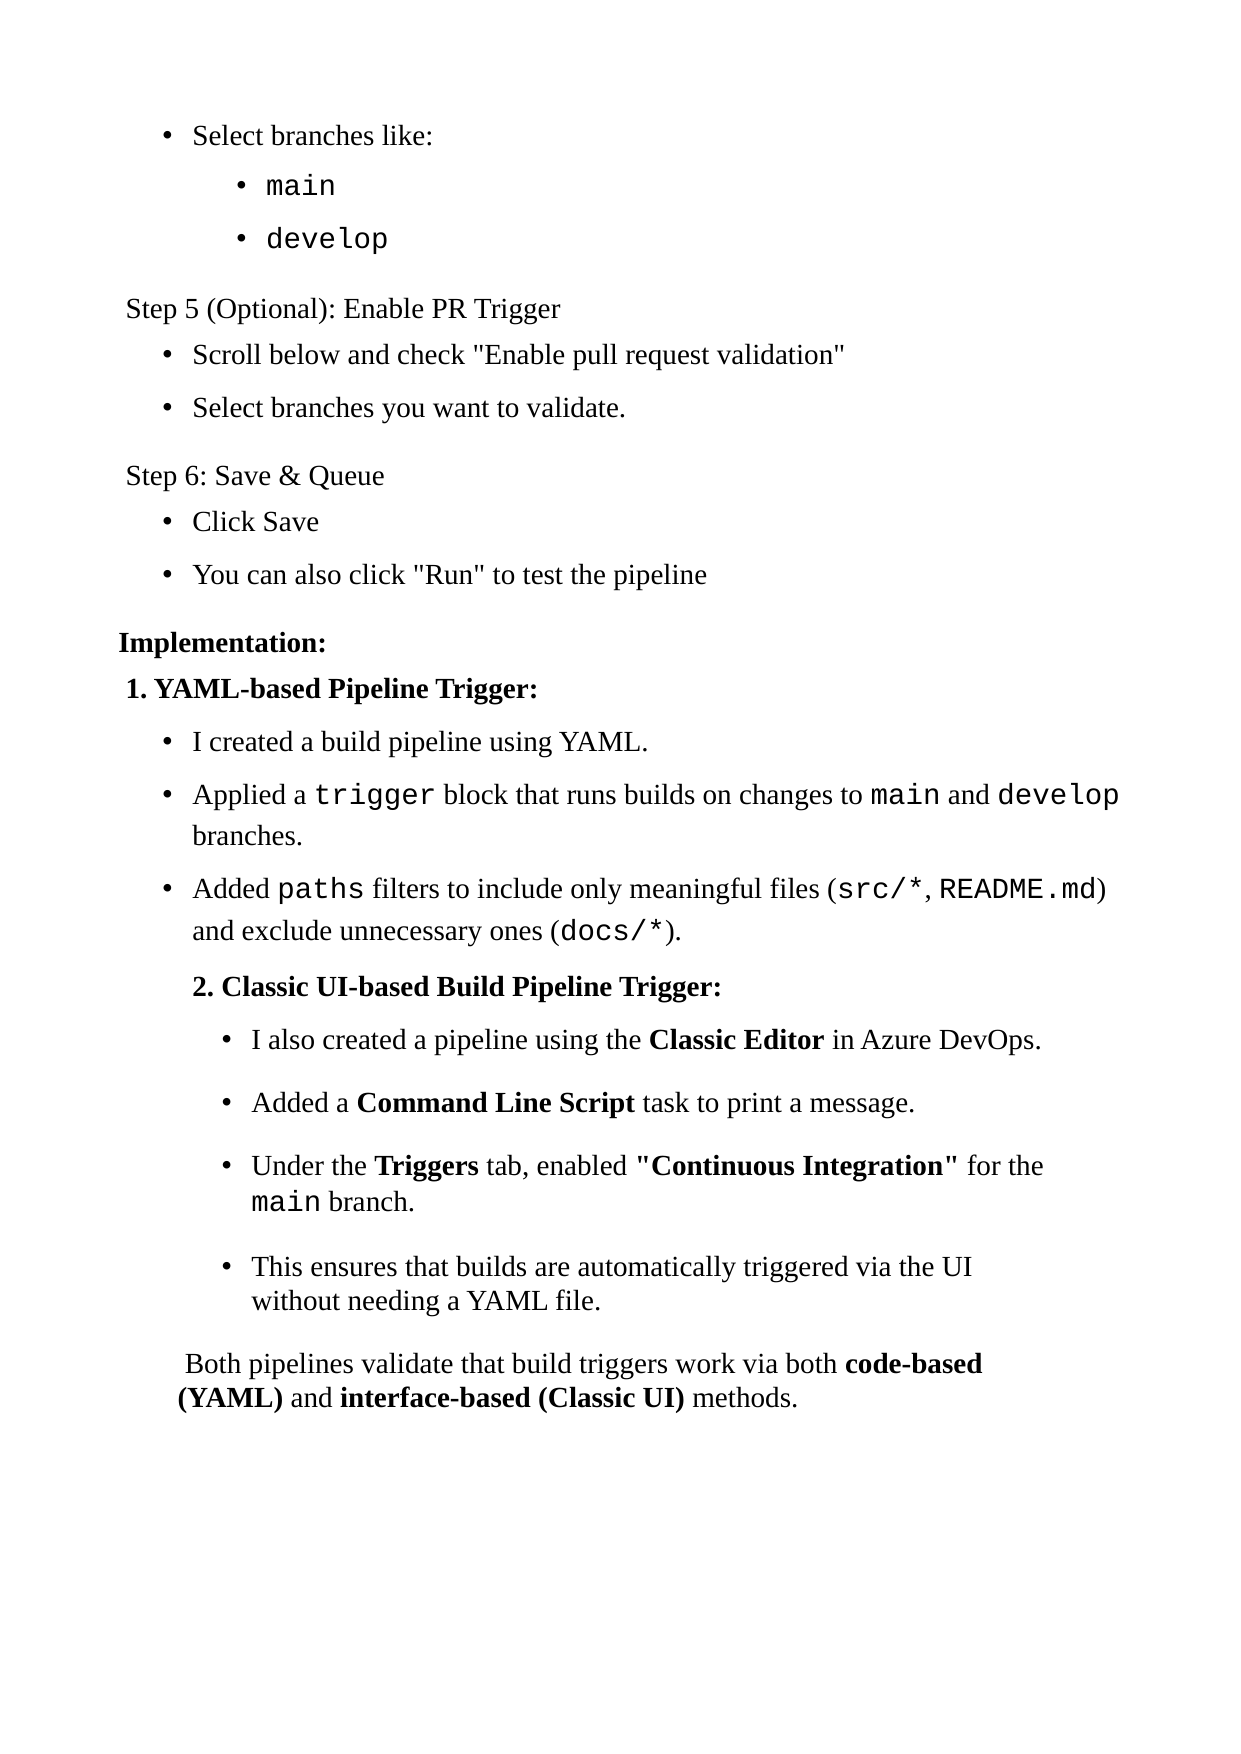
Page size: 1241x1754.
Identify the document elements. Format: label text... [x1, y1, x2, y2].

list main [236, 171, 1122, 204]
subtitle Implementation: [118, 625, 1122, 659]
list 2. Classic UI-based Build Pipeline Trigger: [162, 969, 1122, 1002]
list You can also click "Run" to test the pipeline [162, 557, 1122, 591]
list I created a build pipeline using YAML. [162, 724, 1122, 758]
list Added paths filters to include only meaningful files (src/*, README.md) and exclude unnecessary ones (docs/*). [162, 872, 1122, 949]
list Select branches you want to validate. [162, 390, 1122, 424]
subtitle Step 5 (Optional): Enable PR Trigger [118, 291, 1122, 324]
list Added a Command Line Script task to print a message. [222, 1085, 1063, 1118]
text Both pipelines validate that build triggers work via both code-based (YAML) and interface-based (Classic UI) methods. [177, 1346, 1063, 1413]
subtitle Step 6: Save & Queue [118, 458, 1122, 492]
text 1. YAML-based Pipeline Trigger: [118, 671, 1122, 705]
list develop [236, 224, 1122, 257]
list Under the Triggers tab, enabled "Continuous Integration" for the main branch. [222, 1148, 1063, 1220]
list Select branches like: [162, 118, 1122, 152]
list This ensures that builds are automatically triggered via the UI without needing a YAML file. [222, 1249, 1063, 1317]
list I also created a pipeline using the Classic Editor in Azure DevOps. [222, 1022, 1063, 1055]
list Click Save [162, 504, 1122, 538]
list Scroll below and check "Enable pull request validation" [162, 337, 1122, 371]
list Applied a trigger block that runs builds on changes to main and develop branches. [162, 777, 1122, 852]
